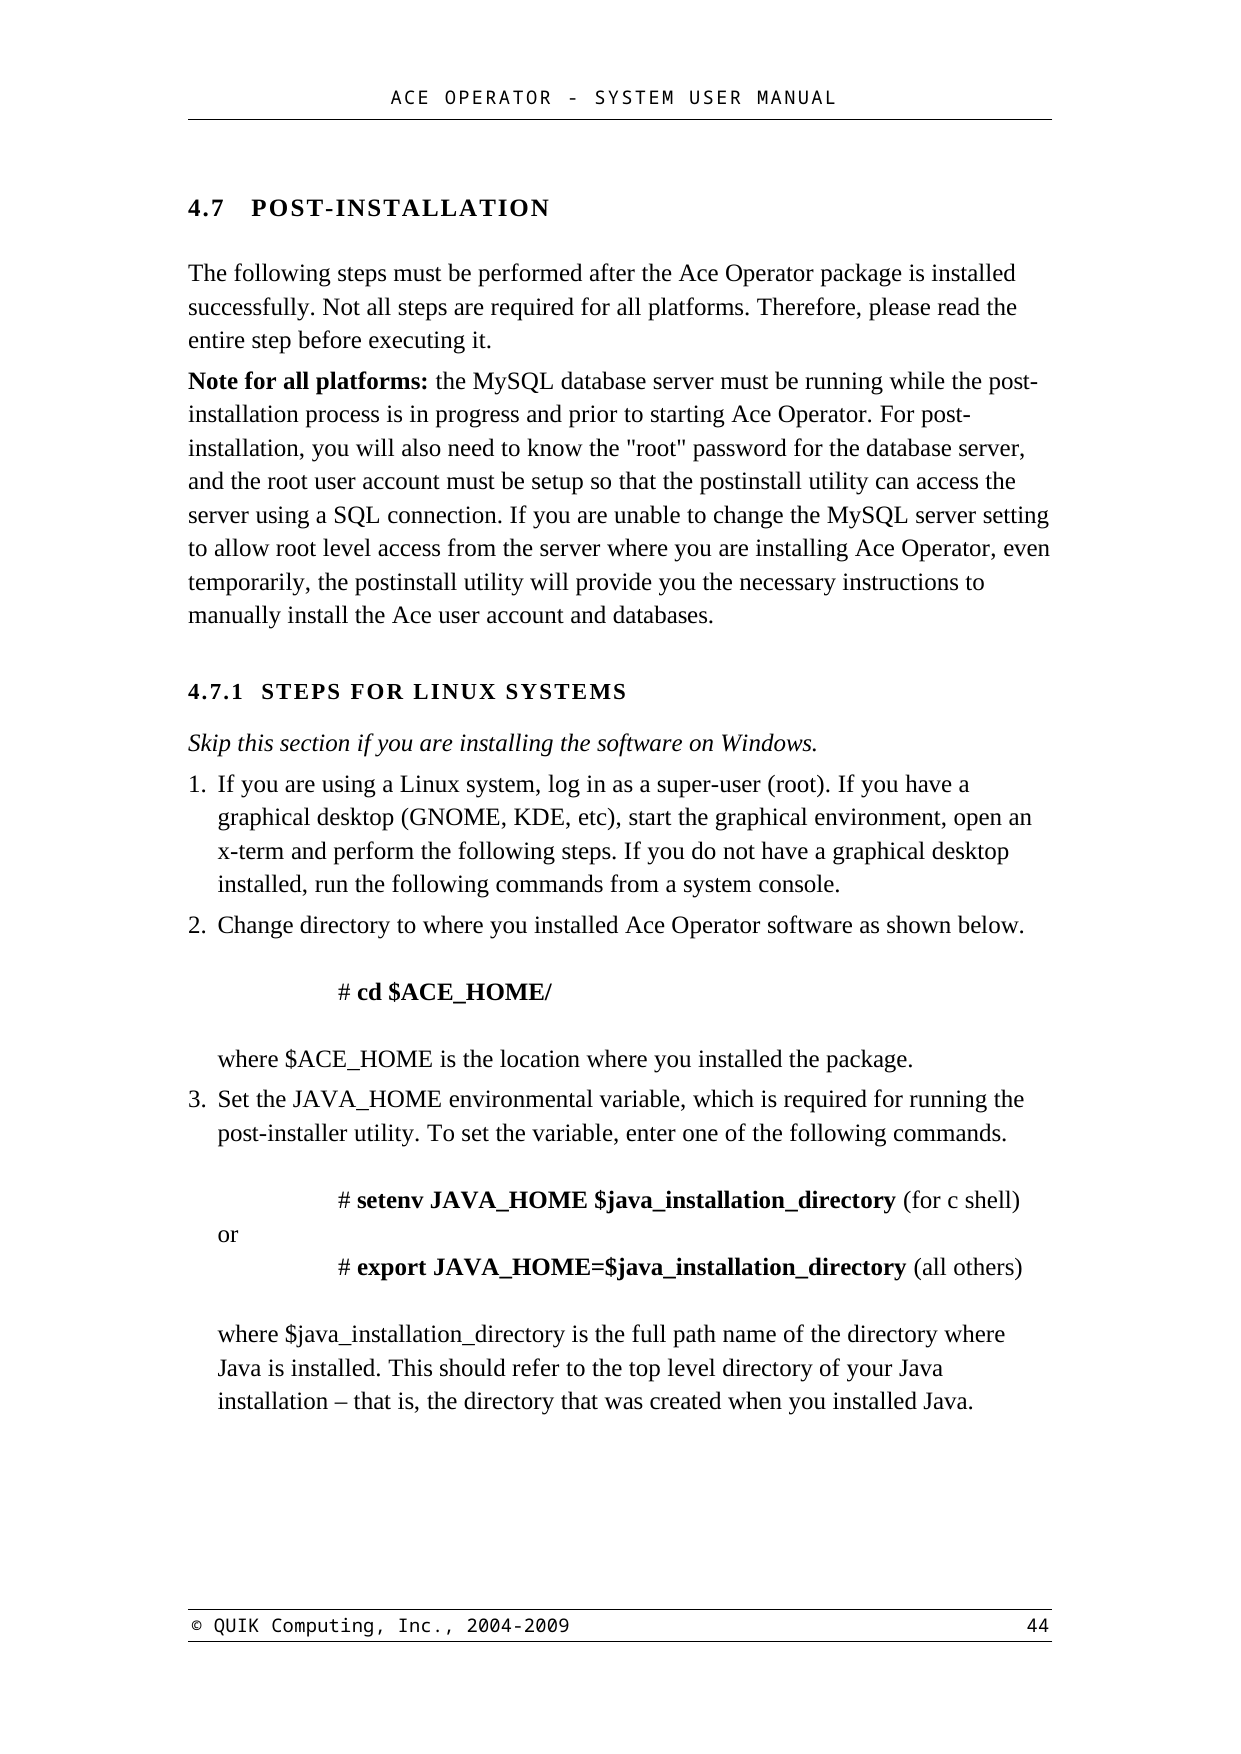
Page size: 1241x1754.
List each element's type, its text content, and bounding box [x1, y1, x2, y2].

list Set the JAVA_HOME environmental variable, which is required for running the post-installer utility. To set the variable, enter one of the following commands. # setenv JAVA_HOME $java_installation_directory (for c shell) or # export JAVA_HOME=$java_installation_directory (all others) where $java_installation_directory is the full path name of the directory where Java is installed. This should refer to the top level directory of your Java installation – that is, the directory that was created when you installed Java. [188, 1085, 1052, 1415]
text Skip this section if you are installing the software on Windows. [188, 729, 1052, 757]
text The following steps must be performed after the Ace Operator package is installed successfully. Not all steps are required for all platforms. Therefore, please read the entire step before executing it. [188, 259, 1052, 354]
text Note for all platforms: the MySQL database server must be running while the post-installation process is in progress and prior to starting Ace Operator. For post-installation, you will also need to know the "root" password for the database server, and the root user account must be setup so that the postinstall utility can access the server using a SQL connection. If you are unable to change the MySQL server setting to allow root level access from the server where you are installing Ace Operator, even temporarily, the postinstall utility will provide you the necessary instructions to manually install the Ace user account and databases. [188, 367, 1052, 629]
subtitle Post-Installation [188, 194, 1052, 222]
list Change directory to where you installed Ace Operator software as shown below. # cd $ACE_HOME/ where $ACE_HOME is the location where you installed the package. [188, 911, 1052, 1073]
subtitle Steps for Linux Systems [188, 679, 1052, 704]
list If you are using a Linux system, log in as a super-user (root). If you have a graphical desktop (GNOME, KDE, etc), start the graphical environment, open an x-term and perform the following steps. If you do not have a graphical desktop installed, run the following commands from a system console. [188, 770, 1052, 898]
